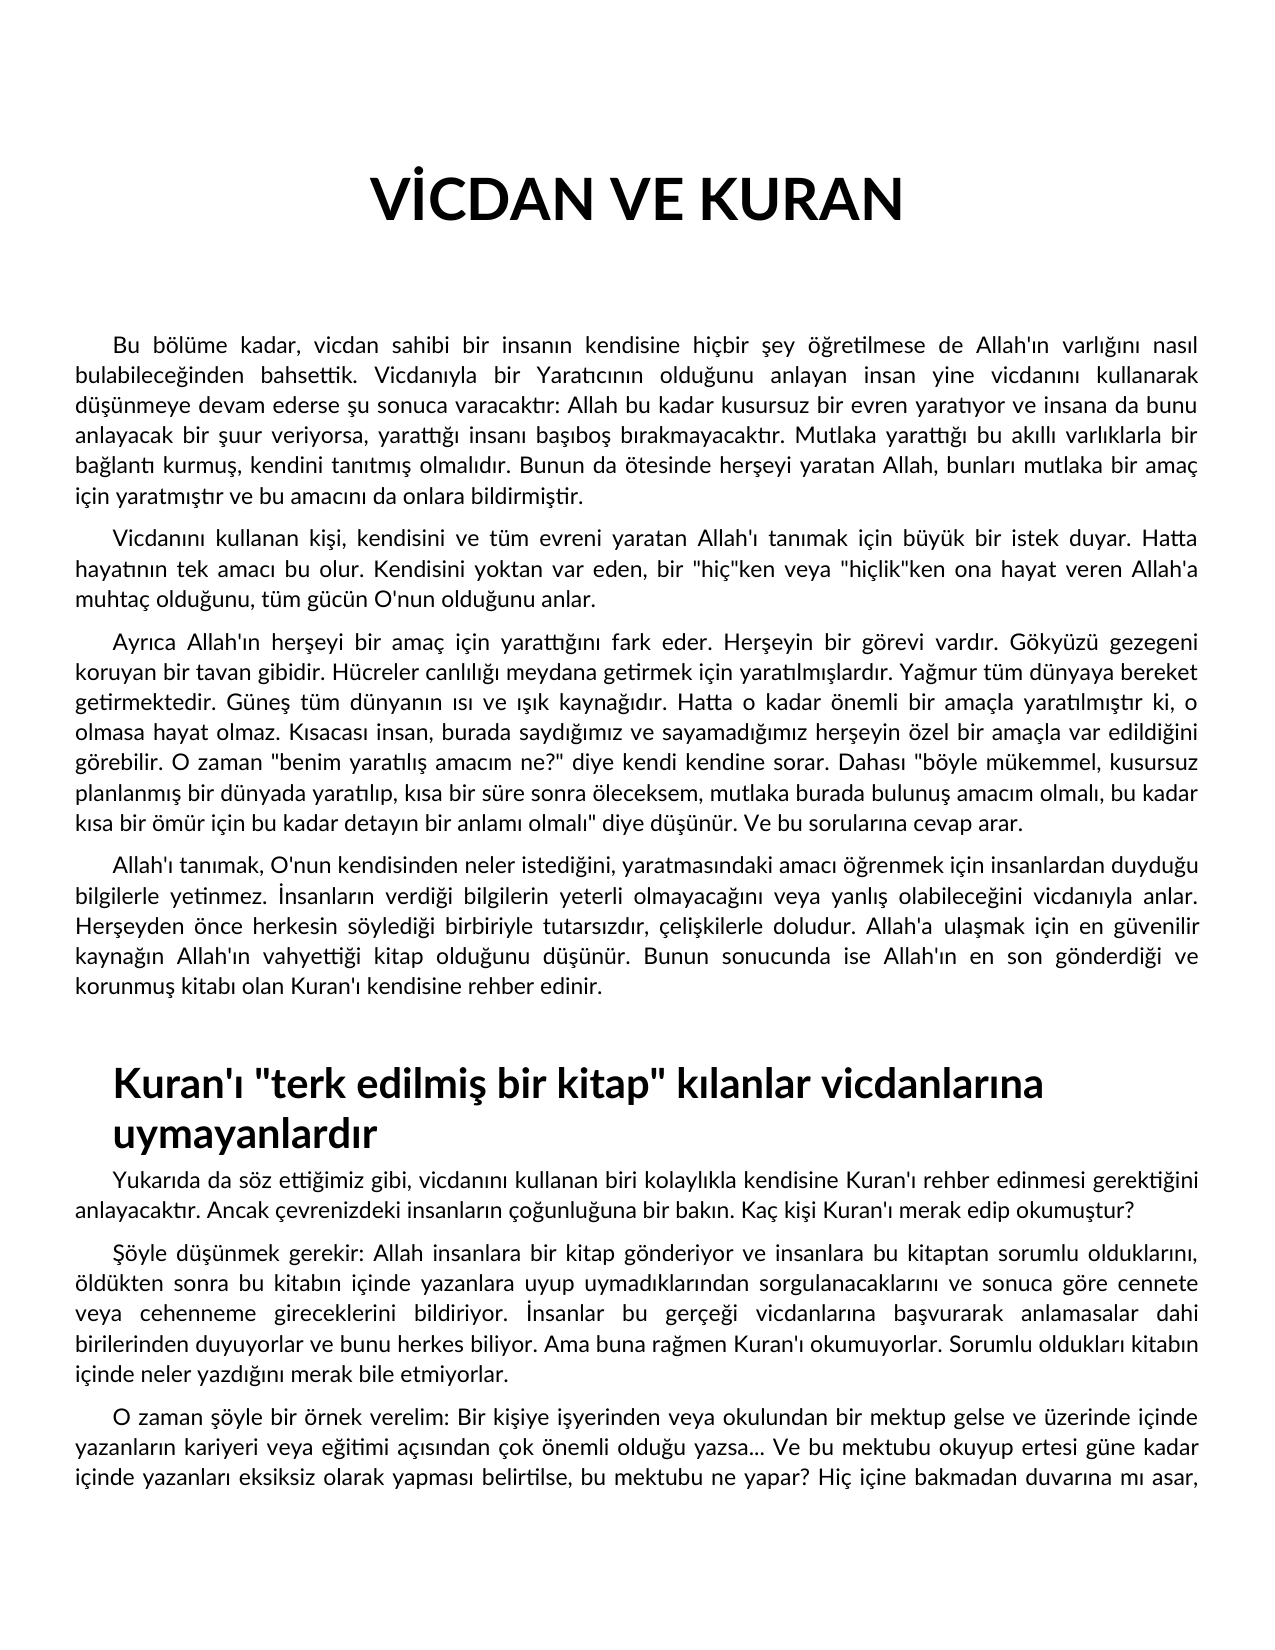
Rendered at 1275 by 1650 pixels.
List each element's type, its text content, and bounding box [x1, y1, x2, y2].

text Bu bölüme kadar, vicdan sahibi bir insanın kendisine hiçbir şey öğretilmese de Allah'ın varlığını nasıl bulabileceğinden bahsettik. Vicdanıyla bir Yaratıcının olduğunu anlayan insan yine vicdanını kullanarak düşünmeye devam ederse şu sonuca varacaktır: Allah bu kadar kusursuz bir evren yaratıyor ve insana da bunu anlayacak bir şuur veriyorsa, yarattığı insanı başıboş bırakmayacaktır. Mutlaka yarattığı bu akıllı varlıklarla bir bağlantı kurmuş, kendini tanıtmış olmalıdır. Bunun da ötesinde herşeyi yaratan Allah, bunları mutlaka bir amaç için yaratmıştır ve bu amacını da onlara bildirmiştir. [75, 330, 1200, 509]
text Ayrıca Allah'ın herşeyi bir amaç için yarattığını fark eder. Herşeyin bir görevi vardır. Gökyüzü gezegeni koruyan bir tavan gibidir. Hücreler canlılığı meydana getirmek için yaratılmışlardır. Yağmur tüm dünyaya bereket getirmektedir. Güneş tüm dünyanın ısı ve ışık kaynağıdır. Hatta o kadar önemli bir amaçla yaratılmıştır ki, o olmasa hayat olmaz. Kısacası insan, burada saydığımız ve sayamadığımız herşeyin özel bir amaçla var edildiğini görebilir. O zaman "benim yaratılış amacım ne?" diye kendi kendine sorar. Dahası "böyle mükemmel, kusursuz planlanmış bir dünyada yaratılıp, kısa bir süre sonra öleceksem, mutlaka burada bulunuş amacım olmalı, bu kadar kısa bir ömür için bu kadar detayın bir anlamı olmalı" diye düşünür. Ve bu sorularına cevap arar. [75, 627, 1200, 836]
text Yukarıda da söz ettiğimiz gibi, vicdanını kullanan biri kolaylıkla kendisine Kuran'ı rehber edinmesi gerektiğini anlayacaktır. Ancak çevrenizdeki insanların çoğunluğuna bir bakın. Kaç kişi Kuran'ı merak edip okumuştur? [75, 1166, 1200, 1223]
subtitle Kuran'ı "terk edilmiş bir kitap" kılanlar vicdanlarına uymayanlardır [112, 1057, 1200, 1157]
text Vicdanını kullanan kişi, kendisini ve tüm evreni yaratan Allah'ı tanımak için büyük bir istek duyar. Hatta hayatının tek amacı bu olur. Kendisini yoktan var eden, bir "hiç"ken veya "hiçlik"ken ona hayat veren Allah'a muhtaç olduğunu, tüm gücün O'nun olduğunu anlar. [75, 524, 1200, 612]
text Şöyle düşünmek gerekir: Allah insanlara bir kitap gönderiyor ve insanlara bu kitaptan sorumlu olduklarını, öldükten sonra bu kitabın içinde yazanlara uyup uymadıklarından sorgulanacaklarını ve sonuca göre cennete veya cehenneme gireceklerini bildiriyor. İnsanlar bu gerçeği vicdanlarına başvurarak anlamasalar dahi birilerinden duyuyorlar ve bunu herkes biliyor. Ama buna rağmen Kuran'ı okumuyorlar. Sorumlu oldukları kitabın içinde neler yazdığını merak bile etmiyorlar. [75, 1239, 1200, 1387]
text O zaman şöyle bir örnek verelim: Bir kişiye işyerinden veya okulundan bir mektup gelse ve üzerinde içinde yazanların kariyeri veya eğitimi açısından çok önemli olduğu yazsa... Ve bu mektubu okuyup ertesi güne kadar içinde yazanları eksiksiz olarak yapması belirtilse, bu mektubu ne yapar? Hiç içine bakmadan duvarına mı asar, [75, 1402, 1200, 1490]
subtitle VİCDAN VE KURAN [75, 162, 1200, 232]
text Allah'ı tanımak, O'nun kendisinden neler istediğini, yaratmasındaki amacı öğrenmek için insanlardan duyduğu bilgilerle yetinmez. İnsanların verdiği bilgilerin yeterli olmayacağını veya yanlış olabileceğini vicdanıyla anlar. Herşeyden önce herkesin söylediği birbiriyle tutarsızdır, çelişkilerle doludur. Allah'a ulaşmak için en güvenilir kaynağın Allah'ın vahyettiği kitap olduğunu düşünür. Bunun sonucunda ise Allah'ın en son gönderdiği ve korunmuş kitabı olan Kuran'ı kendisine rehber edinir. [75, 851, 1200, 999]
